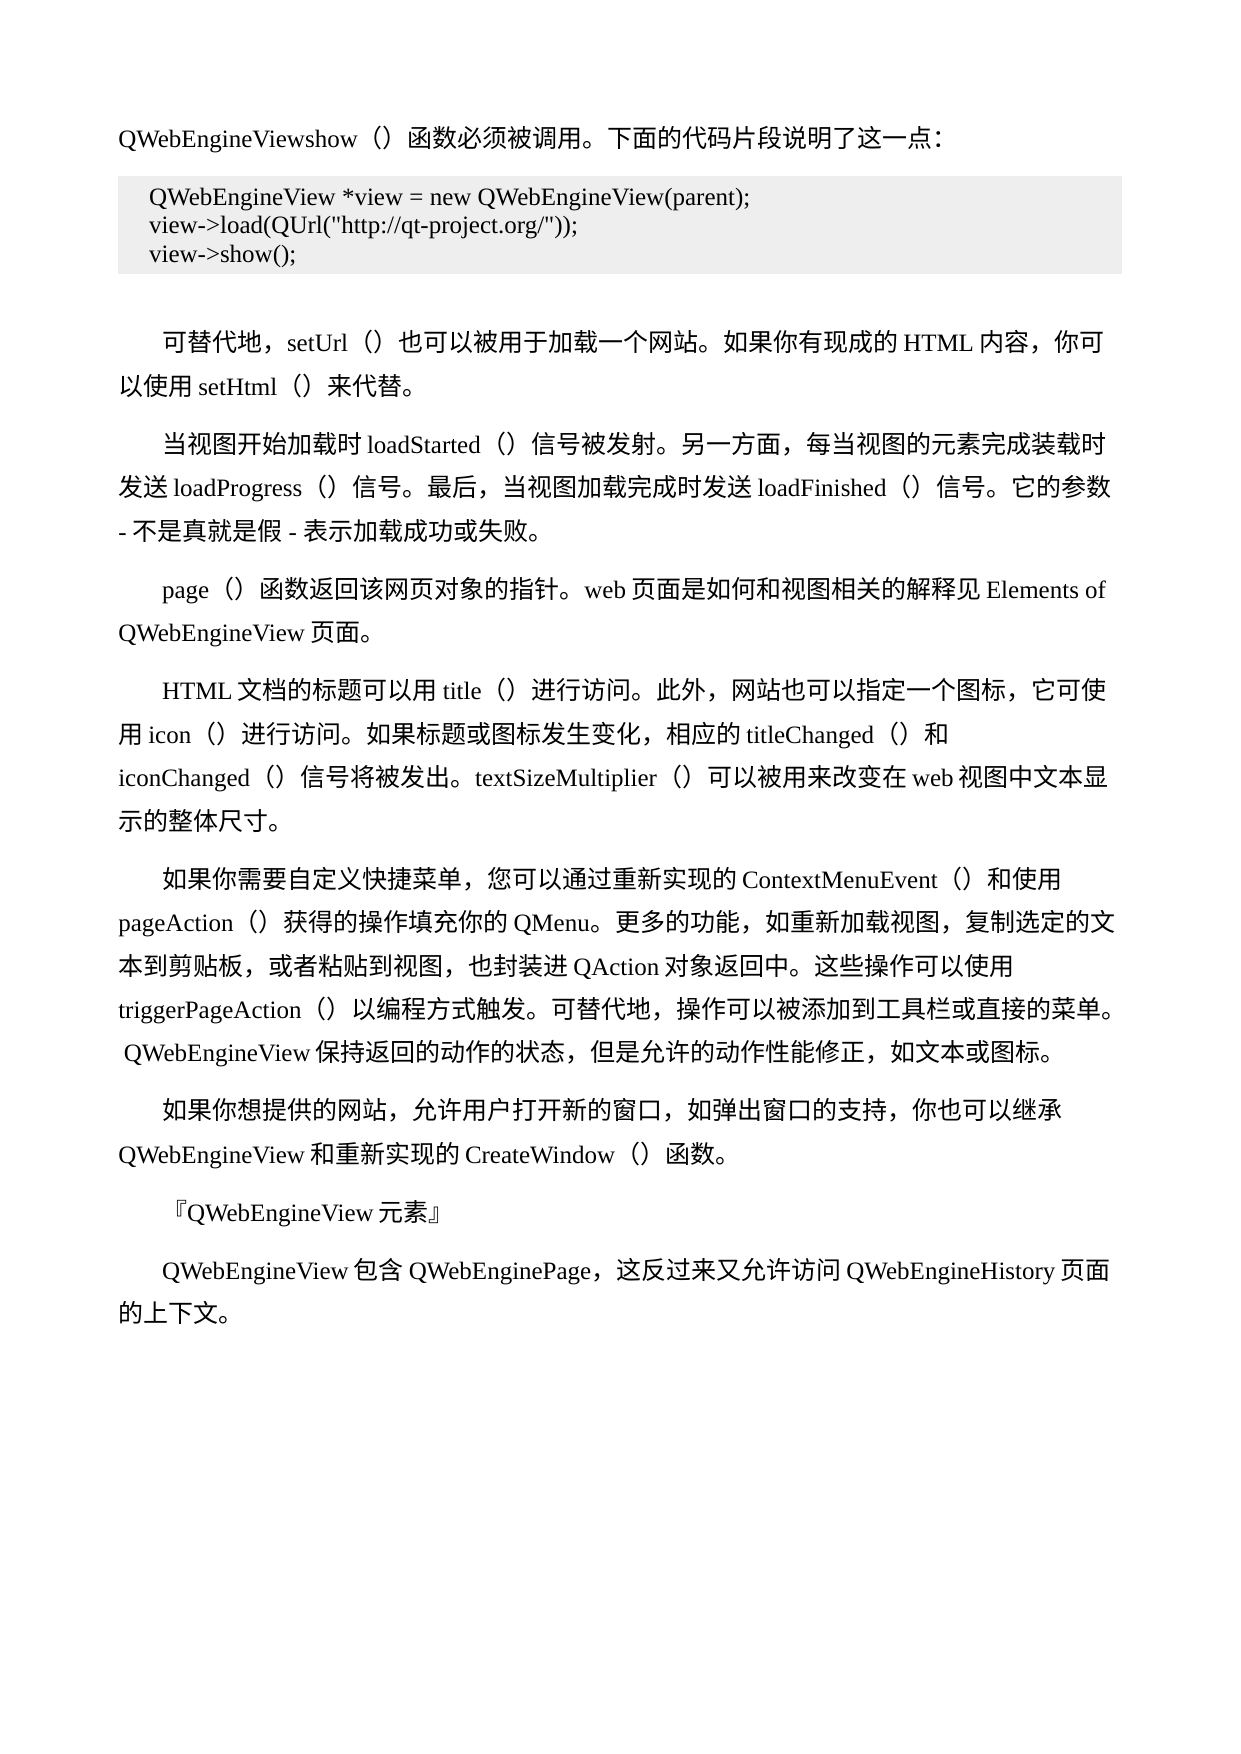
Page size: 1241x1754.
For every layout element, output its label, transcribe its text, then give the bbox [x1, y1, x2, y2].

text 如果你需要自定义快捷菜单，您可以通过重新实现的ContextMenuEvent（）和使用pageAction（）获得的操作填充你的QMenu。更多的功能，如重新加载视图，复制选定的文本到剪贴板，或者粘贴到视图，也封装进QAction对象返回中。这些操作可以使用triggerPageAction（）以编程方式触发。可替代地，操作可以被添加到工具栏或直接的菜单。 QWebEngineView保持返回的动作的状态，但是允许的动作性能修正，如文本或图标。 [118, 859, 1122, 1069]
text HTML文档的标题可以用title（）进行访问。此外，网站也可以指定一个图标，它可使用icon（）进行访问。如果标题或图标发生变化，相应的titleChanged（）和iconChanged（）信号将被发出。textSizeMultiplier（）可以被用来改变在web视图中文本显示的整体尺寸。 [118, 671, 1122, 837]
text 如果你想提供的网站，允许用户打开新的窗口，如弹出窗口的支持，你也可以继承QWebEngineView和重新实现的CreateWindow（）函数。 [118, 1091, 1122, 1171]
text page（）函数返回该网页对象的指针。web页面是如何和视图相关的解释见Elements of QWebEngineView页面。 [118, 569, 1122, 649]
text 当视图开始加载时loadStarted（）信号被发射。另一方面，每当视图的元素完成装载时发送loadProgress（）信号。最后，当视图加载完成时发送loadFinished（）信号。它的参数 - 不是真就是假 - 表示加载成功或失败。 [118, 424, 1122, 547]
text QWebEngineView包含QWebEnginePage，这反过来又允许访问QWebEngineHistory页面的上下文。 [118, 1250, 1122, 1330]
text QWebEngineViewshow（）函数必须被调用。下面的代码片段说明了这一点： [118, 118, 1122, 154]
text 可替代地，setUrl（）也可以被用于加载一个网站。如果你有现成的HTML内容，你可以使用setHtml（）来代替。 [118, 323, 1122, 403]
table_header QWebEngineView *view = new QWebEngineView(parent); view->load(QUrl("http://qt-project.org/")); view->show(); [118, 176, 1122, 274]
text 『QWebEngineView元素』 [118, 1192, 1122, 1228]
